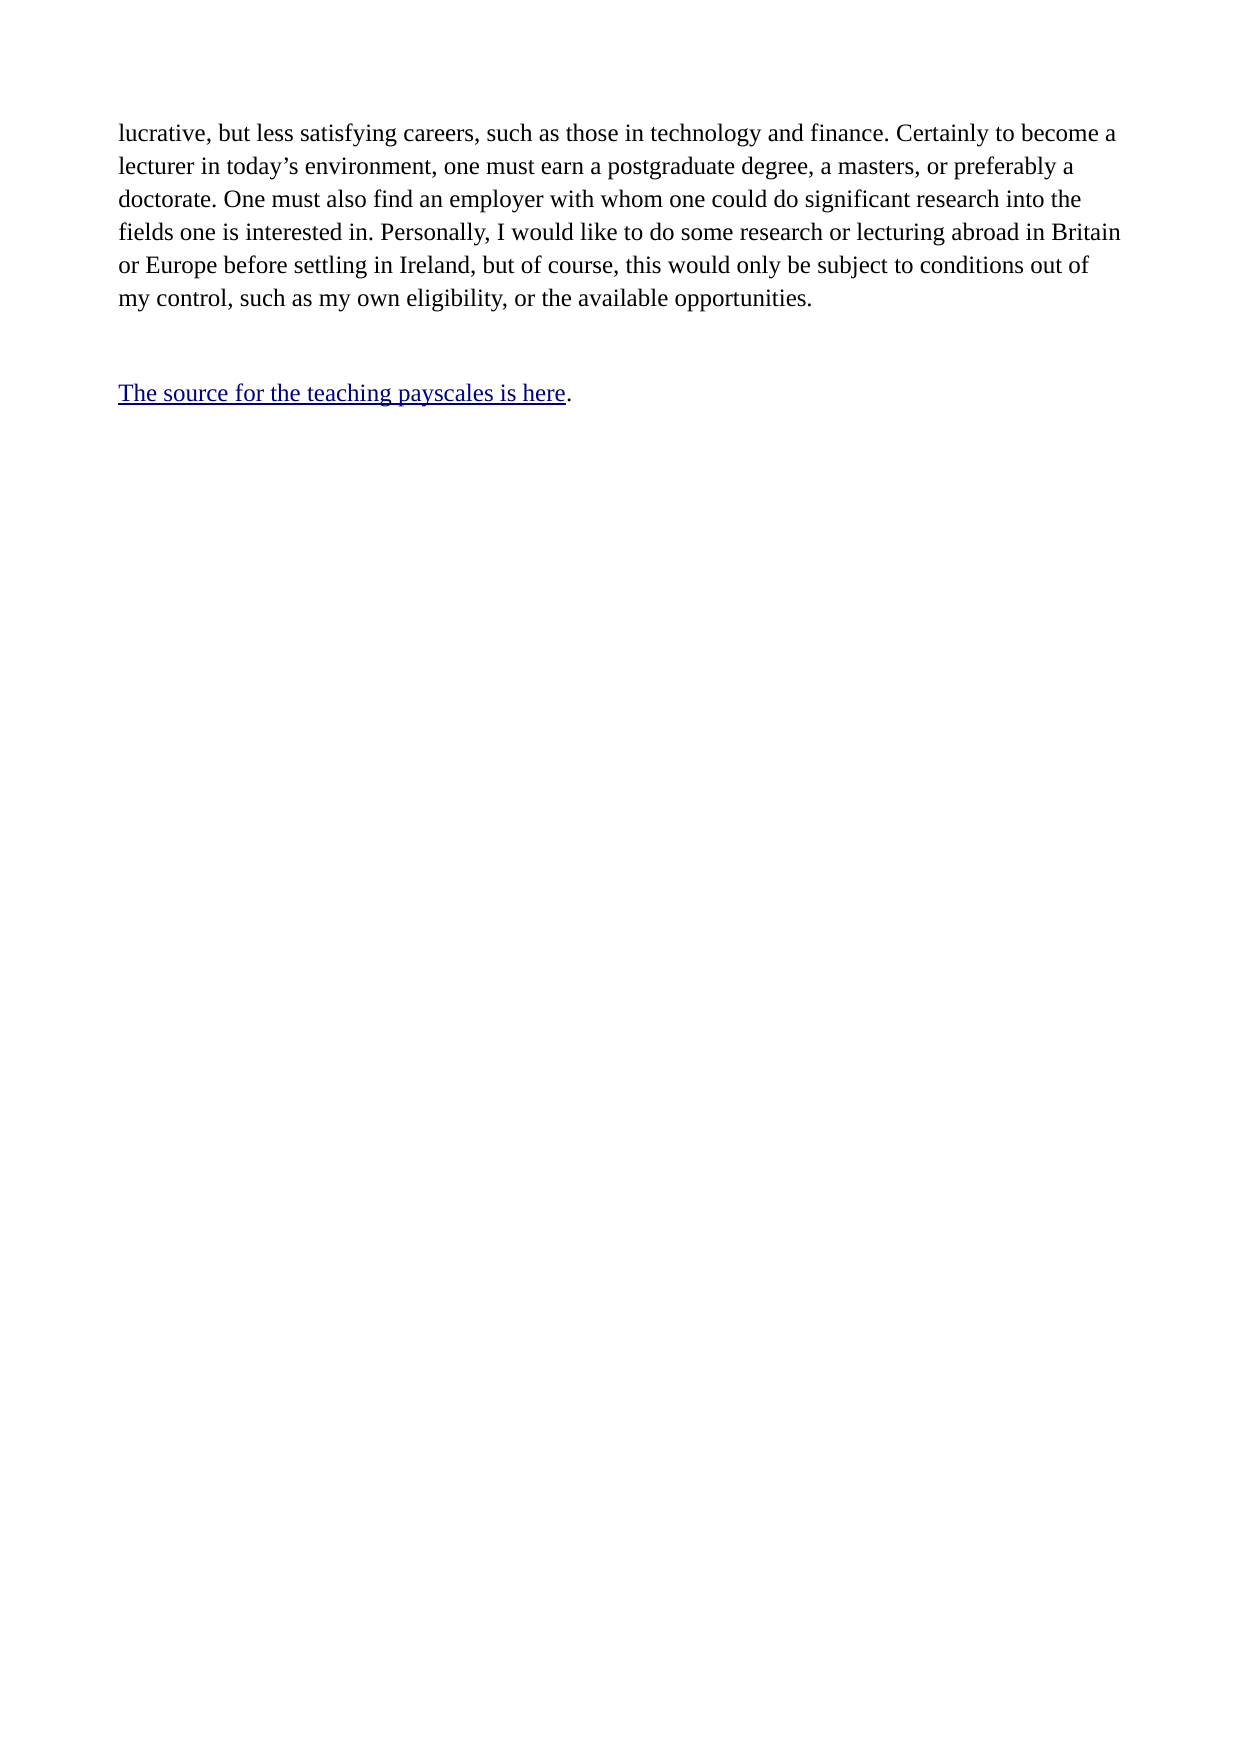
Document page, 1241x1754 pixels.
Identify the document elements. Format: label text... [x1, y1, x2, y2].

text lucrative, but less satisfying careers, such as those in technology and finance. Certainly to become a lecturer in today’s environment, one must earn a postgraduate degree, a masters, or preferably a doctorate. One must also find an employer with whom one could do significant research into the fields one is interested in. Personally, I would like to do some research or lecturing abroad in Britain or Europe before settling in Ireland, but of course, this would only be subject to conditions out of my control, such as my own eligibility, or the available opportunities. [118, 118, 1122, 312]
text The source for the teaching payscales is here. [118, 378, 1122, 407]
